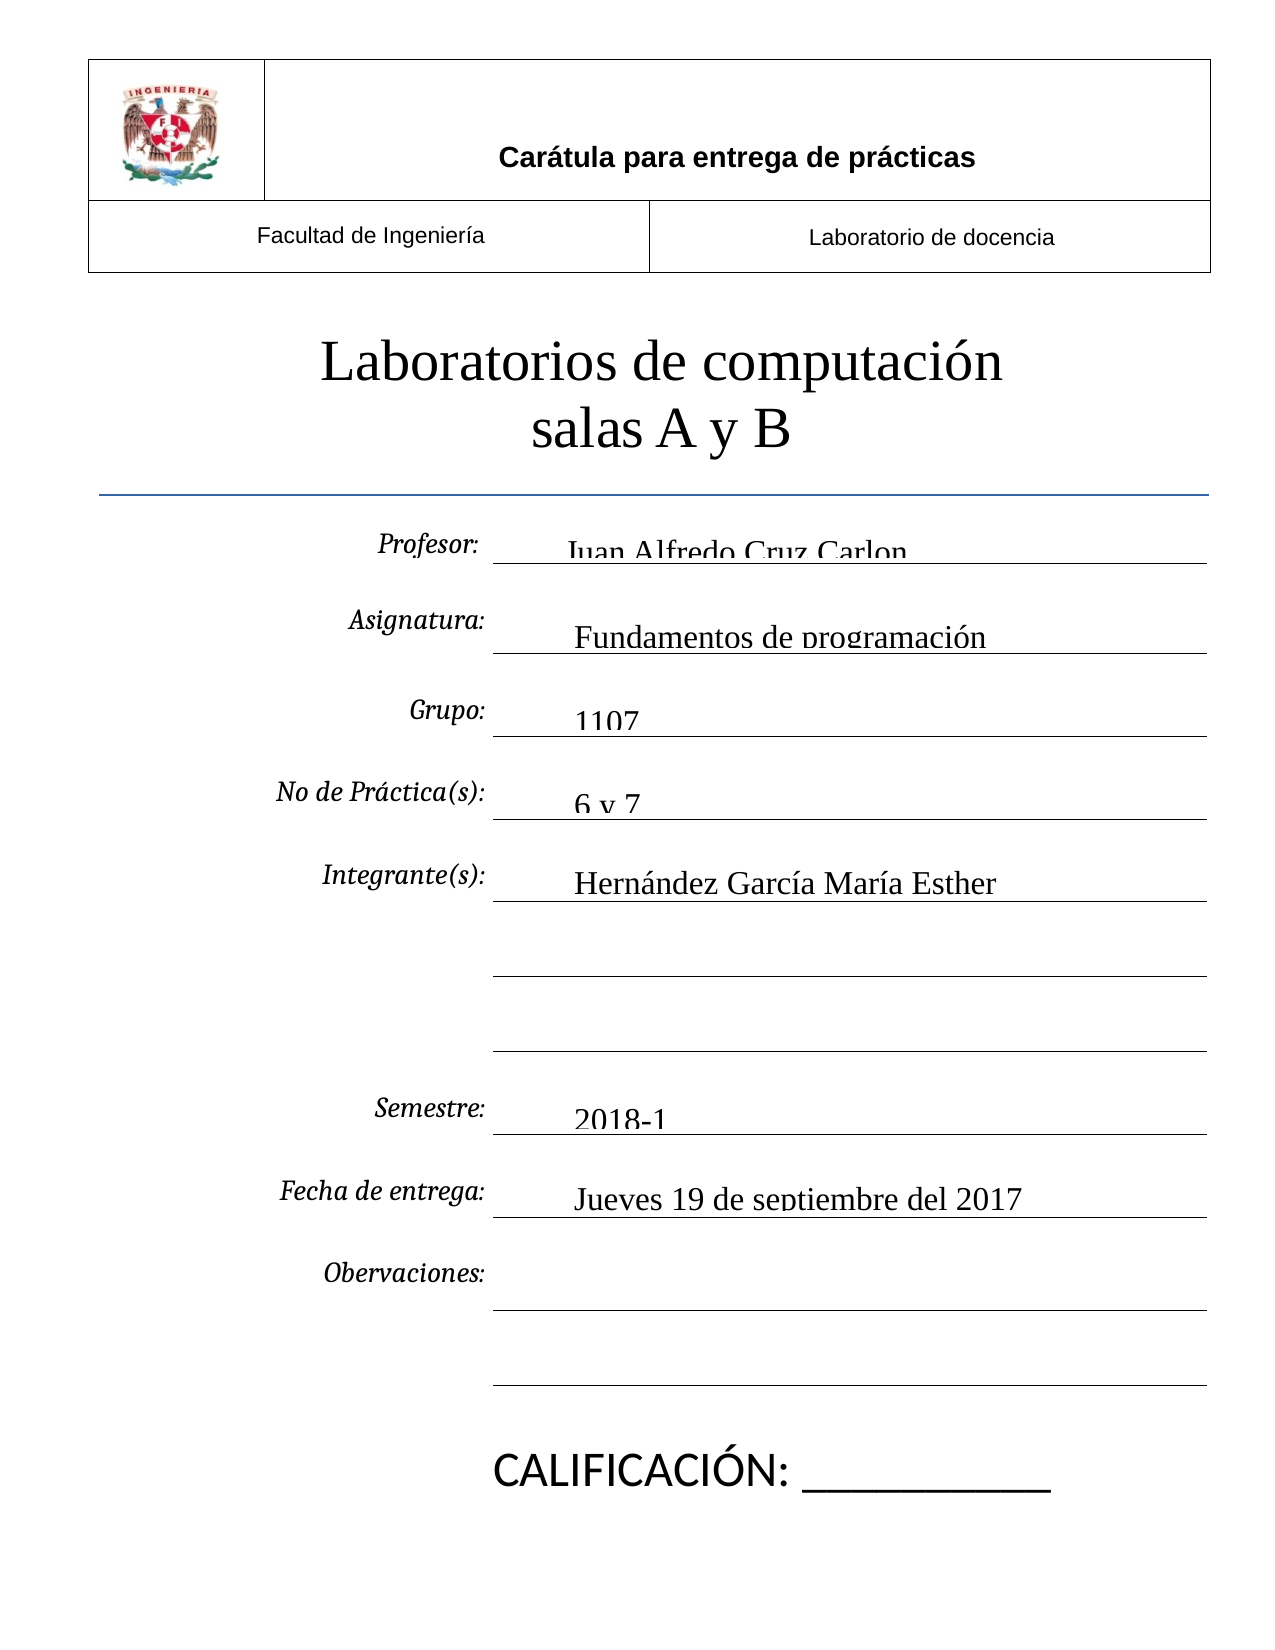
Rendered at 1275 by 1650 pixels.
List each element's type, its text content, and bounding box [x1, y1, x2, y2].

table_cell Obervaciones: [118, 1217, 493, 1310]
text Laboratorios de computación [118, 325, 1205, 392]
table_cell [118, 976, 493, 1051]
table_cell [493, 977, 1207, 1051]
table_cell Fecha de entrega: [118, 1134, 493, 1217]
table_cell No de Práctica(s): [118, 736, 493, 819]
table_header Carátula para entrega de prácticas [265, 60, 1210, 200]
table_cell [118, 1310, 493, 1385]
table_cell Facultad de Ingeniería [89, 201, 649, 272]
table_header Juan Alfredo Cruz Carlon [493, 496, 1207, 563]
table_cell Integrante(s): [118, 819, 493, 901]
table_header Profesor: [118, 496, 493, 563]
table_cell Semestre: [118, 1051, 493, 1134]
table_header [493, 488, 1207, 494]
table_cell Laboratorio de docencia [650, 201, 1210, 272]
table_cell [118, 901, 493, 976]
table_cell [493, 1311, 1207, 1385]
table_cell Asignatura: [118, 563, 493, 653]
table_cell Grupo: [118, 653, 493, 736]
table_cell [493, 1218, 1207, 1310]
table_cell 2018-1 [493, 1052, 1207, 1134]
table_cell Hernández García María Esther [493, 820, 1207, 901]
table_cell Jueves 19 de septiembre del 2017 [493, 1135, 1207, 1217]
text CALIFICACIÓN: __________ [118, 1438, 1205, 1499]
table_cell 6 y 7 [493, 737, 1207, 819]
table_header [89, 60, 264, 200]
table_cell Fundamentos de programación [493, 564, 1207, 653]
table_header [118, 488, 493, 494]
table_cell [493, 902, 1207, 976]
table_cell 1107 [493, 654, 1207, 736]
text salas A y B [118, 392, 1205, 459]
